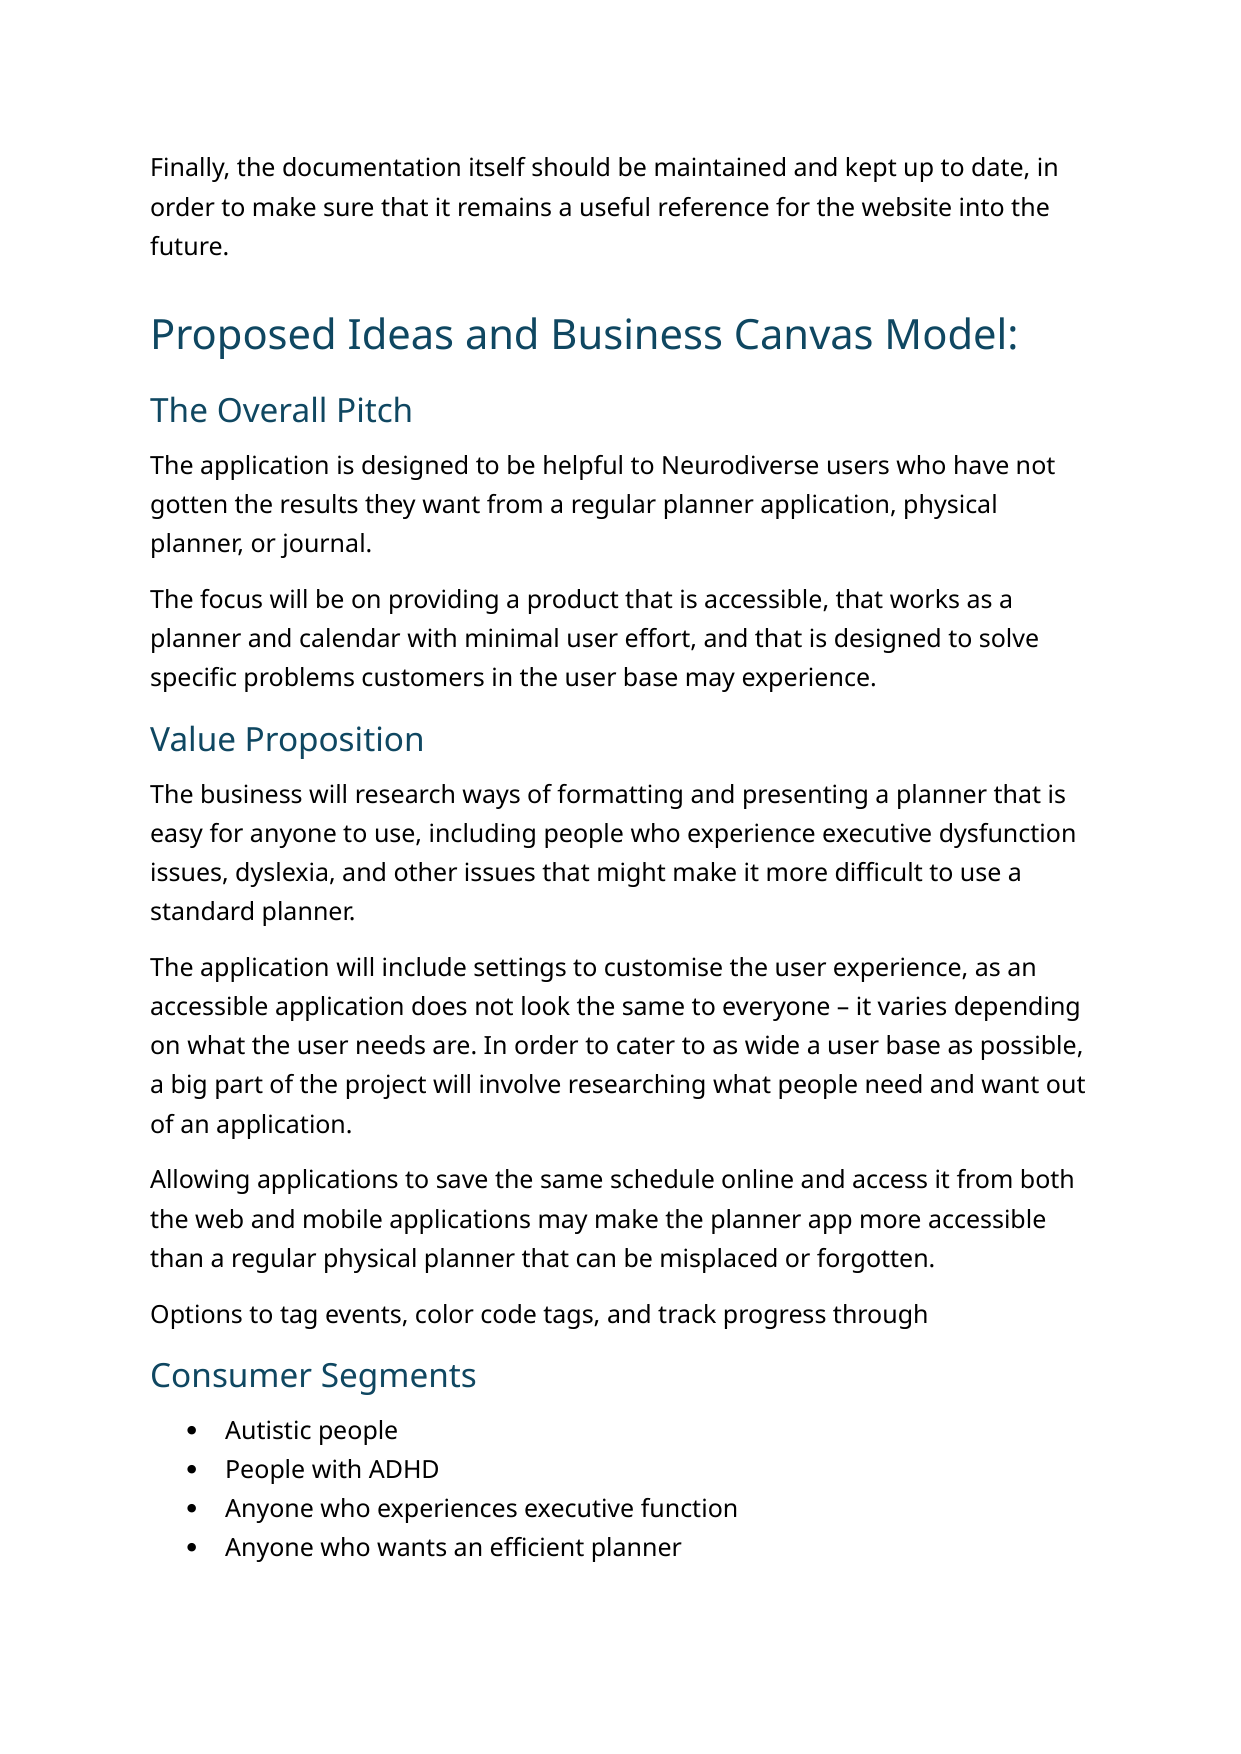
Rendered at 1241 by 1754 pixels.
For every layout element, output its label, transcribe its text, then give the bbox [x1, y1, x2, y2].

subtitle Value Proposition [150, 716, 1090, 761]
list People with ADHD [187, 1452, 1090, 1486]
subtitle The Overall Pitch [150, 387, 1090, 432]
text Finally, the documentation itself should be maintained and kept up to date, in order to make sure that it remains a useful reference for the website into the future. [150, 150, 1090, 262]
text The focus will be on providing a product that is accessible, that works as a planner and calendar with minimal user effort, and that is designed to solve specific problems customers in the user base may experience. [150, 582, 1090, 694]
text The application is designed to be helpful to Neurodiverse users who have not gotten the results they want from a regular planner application, physical planner, or journal. [150, 447, 1090, 560]
list Autistic people [187, 1413, 1090, 1447]
list Anyone who wants an efficient planner [187, 1530, 1090, 1564]
text The application will include settings to customise the user experience, as an accessible application does not look the same to everyone – it varies depending on what the user needs are. In order to cater to as wide a user base as possible, a big part of the project will involve researching what people need and want out of an application. [150, 949, 1090, 1140]
subtitle Consumer Segments [150, 1352, 1090, 1397]
text Options to tag events, color code tags, and track progress through [150, 1296, 1090, 1330]
text Allowing applications to save the same schedule online and access it from both the web and mobile applications may make the planner app more accessible than a regular physical planner that can be misplaced or forgotten. [150, 1162, 1090, 1274]
text The business will research ways of formatting and presenting a planner that is easy for anyone to use, including people who experience executive dysfunction issues, dyslexia, and other issues that might make it more difficult to use a standard planner. [150, 776, 1090, 928]
list Anyone who experiences executive function [187, 1491, 1090, 1525]
subtitle Proposed Ideas and Business Canvas Model: [150, 305, 1090, 362]
